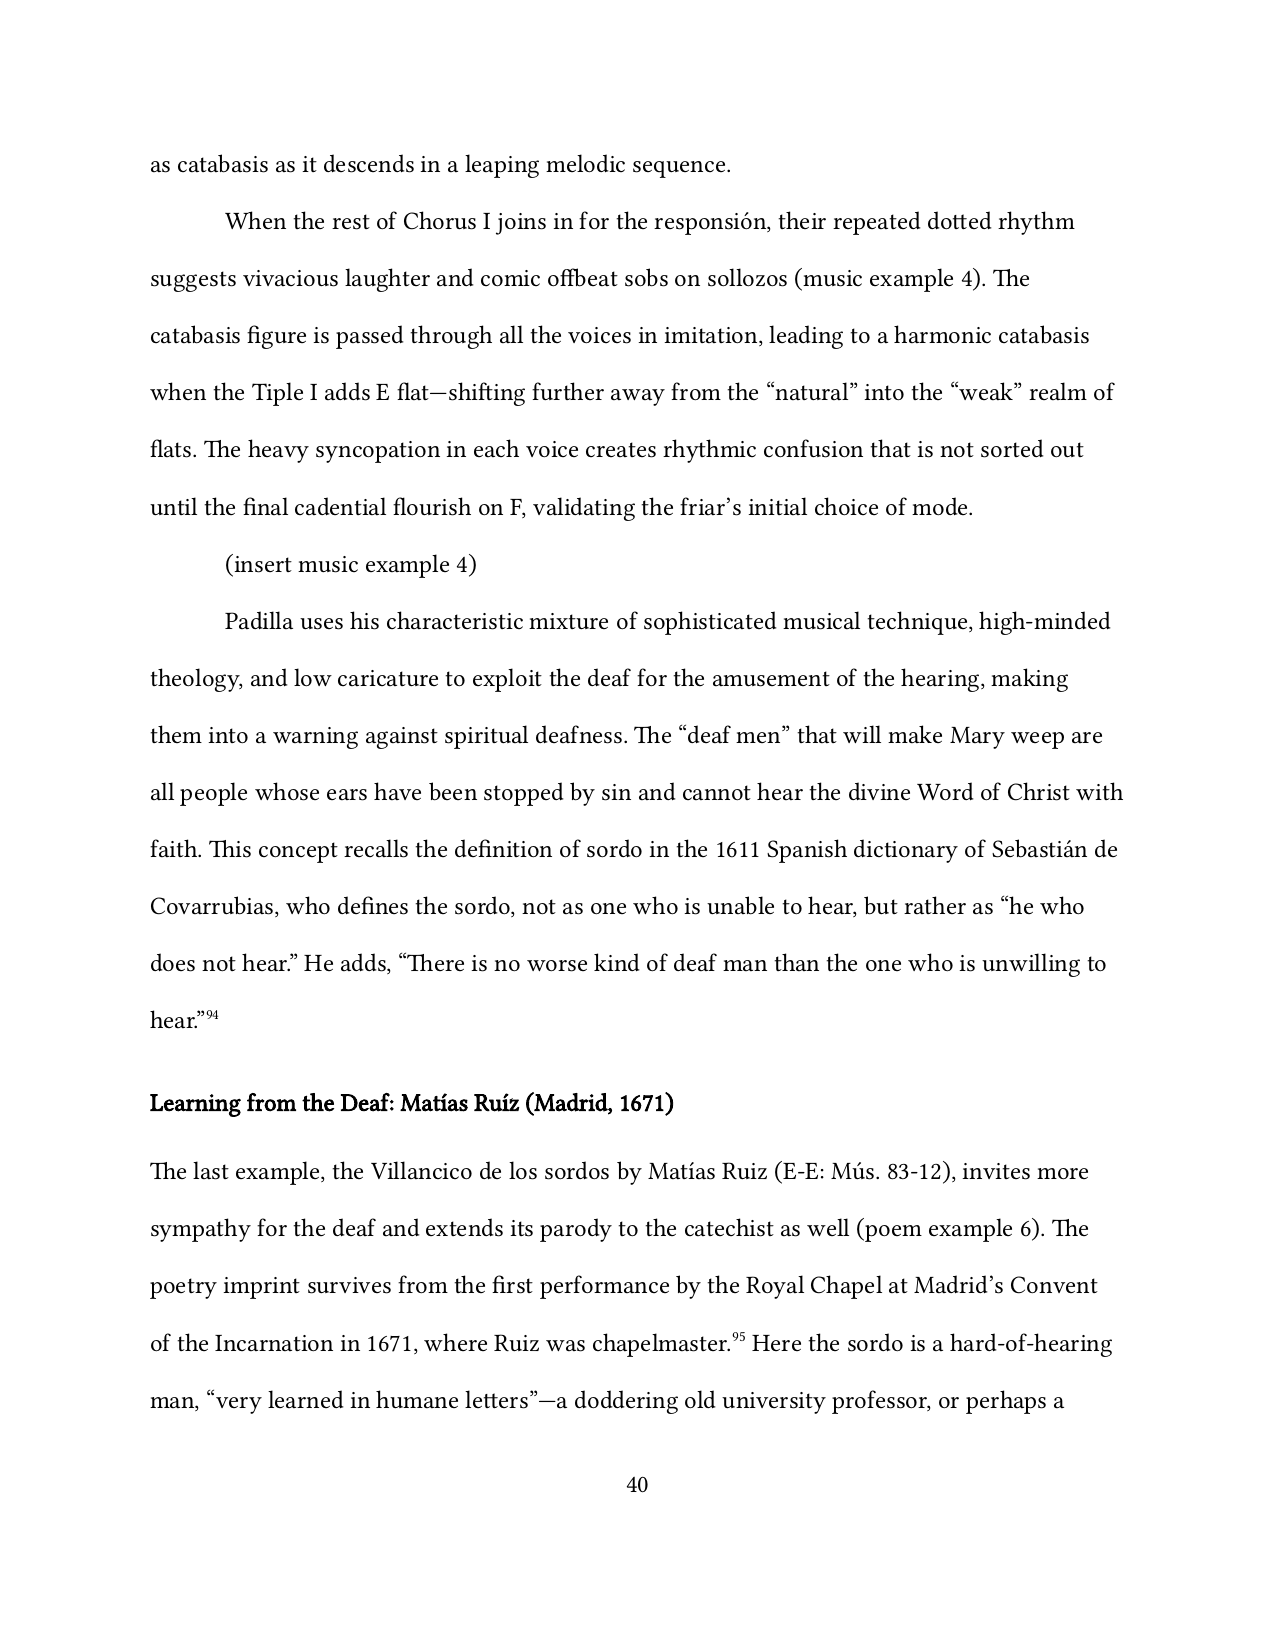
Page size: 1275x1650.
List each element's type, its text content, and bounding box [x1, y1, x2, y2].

text The last example, the Villancico de los sordos by Matías Ruiz (E-E: Mús. 83-12), invites more sympathy for the deaf and extends its parody to the catechist as well (poem example 6). The poetry imprint survives from the first performance by the Royal Chapel at Madrid’s Convent of the Incarnation in 1671, where Ruiz was chapelmaster. Here the sordo is a hard-of-hearing man, “very learned in humane letters”—a doddering old university professor, or perhaps a [150, 1157, 1125, 1414]
text When the rest of Chorus I joins in for the responsión, their repeated dotted rhythm suggests vivacious laughter and comic offbeat sobs on sollozos (music example 4). The catabasis figure is passed through all the voices in imitation, leading to a harmonic catabasis when the Tiple I adds E flat—shifting further away from the “natural” into the “weak” realm of flats. The heavy syncopation in each voice creates rhythmic confusion that is not sorted out until the final cadential flourish on F, validating the friar’s initial choice of mode. [150, 207, 1125, 521]
text Padilla uses his characteristic mixture of sophisticated musical technique, high-minded theology, and low caricature to exploit the deaf for the amusement of the hearing, making them into a warning against spiritual deafness. The “deaf men” that will make Mary weep are all people whose ears have been stopped by sin and cannot hear the divine Word of Christ with faith. This concept recalls the definition of sordo in the 1611 Spanish dictionary of Sebastián de Covarrubias, who defines the sordo, not as one who is unable to hear, but rather as “he who does not hear.” He adds, “There is no worse kind of deaf man than the one who is unwilling to hear.” [150, 607, 1125, 1035]
subtitle Learning from the Deaf: Matías Ruíz (Madrid, 1671) [150, 1088, 1125, 1117]
text as catabasis as it descends in a leaping melodic sequence. [150, 150, 1125, 178]
text (insert music example 4) [150, 549, 1125, 578]
